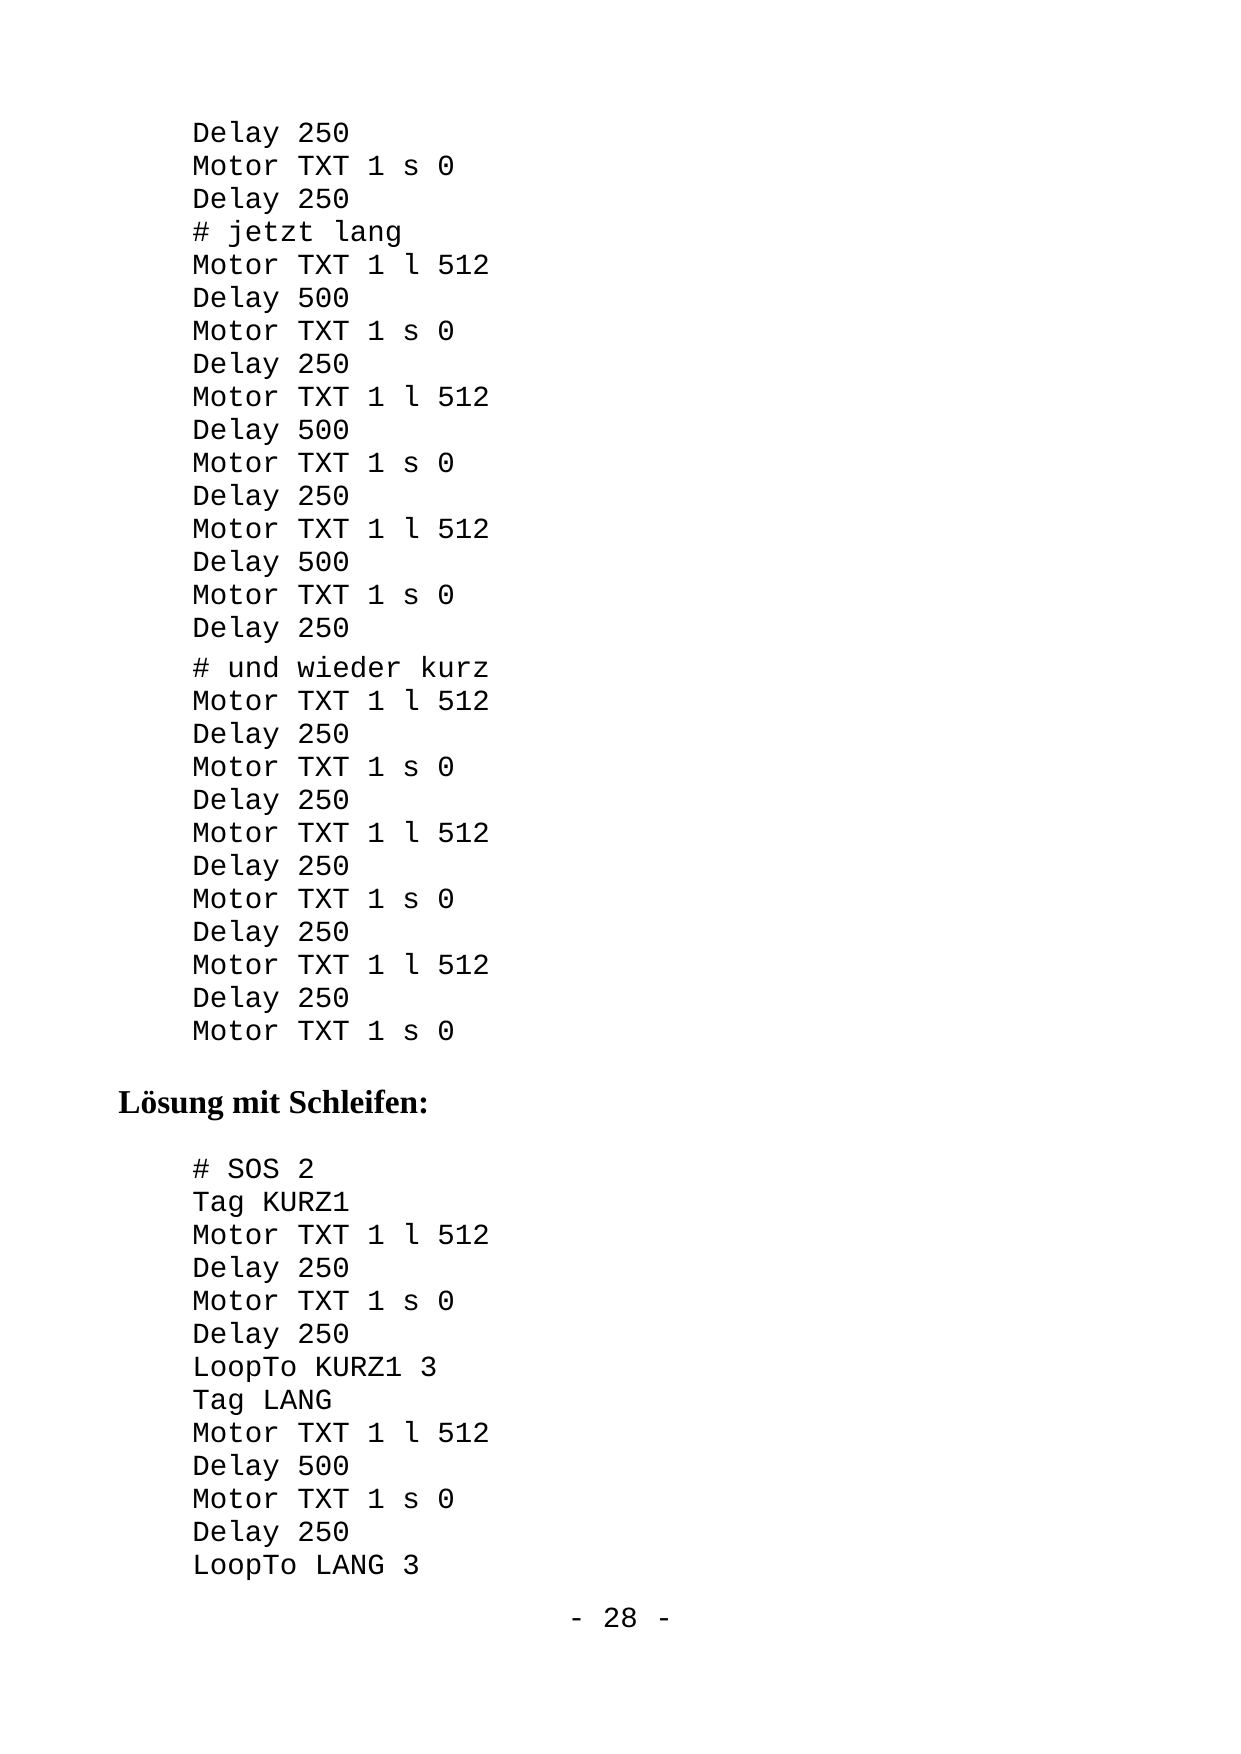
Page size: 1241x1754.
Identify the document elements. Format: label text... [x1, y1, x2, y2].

text Delay 250 [118, 719, 1122, 752]
text Delay 250 [118, 184, 1122, 217]
text Tag LANG [118, 1385, 1122, 1418]
text Motor TXT 1 s 0 [118, 580, 1122, 613]
text # und wieder kurz [118, 646, 1122, 686]
text Delay 250 [118, 983, 1122, 1017]
text Delay 250 [118, 917, 1122, 951]
text # jetzt lang [118, 217, 1122, 250]
text Delay 500 [118, 415, 1122, 448]
text Motor TXT 1 s 0 [118, 1286, 1122, 1319]
text Delay 500 [118, 547, 1122, 580]
text LoopTo LANG 3 [118, 1550, 1122, 1583]
text Delay 500 [118, 283, 1122, 316]
text LoopTo KURZ1 3 [118, 1352, 1122, 1385]
text Delay 250 [118, 118, 1122, 151]
text Motor TXT 1 s 0 [118, 884, 1122, 917]
text Motor TXT 1 l 512 [118, 382, 1122, 415]
text # SOS 2 [118, 1154, 1122, 1187]
text Motor TXT 1 l 512 [118, 250, 1122, 283]
text Motor TXT 1 s 0 [118, 448, 1122, 481]
text Motor TXT 1 l 512 [118, 818, 1122, 851]
text Tag KURZ1 [118, 1187, 1122, 1220]
text Lösung mit Schleifen: [118, 1083, 1122, 1121]
text Delay 250 [118, 349, 1122, 382]
text Delay 250 [118, 1517, 1122, 1550]
text Motor TXT 1 s 0 [118, 1017, 1122, 1049]
text Motor TXT 1 s 0 [118, 1484, 1122, 1517]
text Motor TXT 1 s 0 [118, 752, 1122, 785]
text Motor TXT 1 l 512 [118, 514, 1122, 547]
text Motor TXT 1 s 0 [118, 316, 1122, 349]
text Motor TXT 1 l 512 [118, 1418, 1122, 1451]
text Delay 250 [118, 1253, 1122, 1286]
text Motor TXT 1 l 512 [118, 686, 1122, 719]
text Motor TXT 1 l 512 [118, 951, 1122, 983]
text Delay 250 [118, 481, 1122, 514]
text Motor TXT 1 l 512 [118, 1220, 1122, 1253]
text Delay 500 [118, 1451, 1122, 1484]
text Motor TXT 1 s 0 [118, 151, 1122, 184]
text Delay 250 [118, 1319, 1122, 1352]
text Delay 250 [118, 851, 1122, 884]
text Delay 250 [118, 785, 1122, 818]
text Delay 250 [118, 613, 1122, 646]
